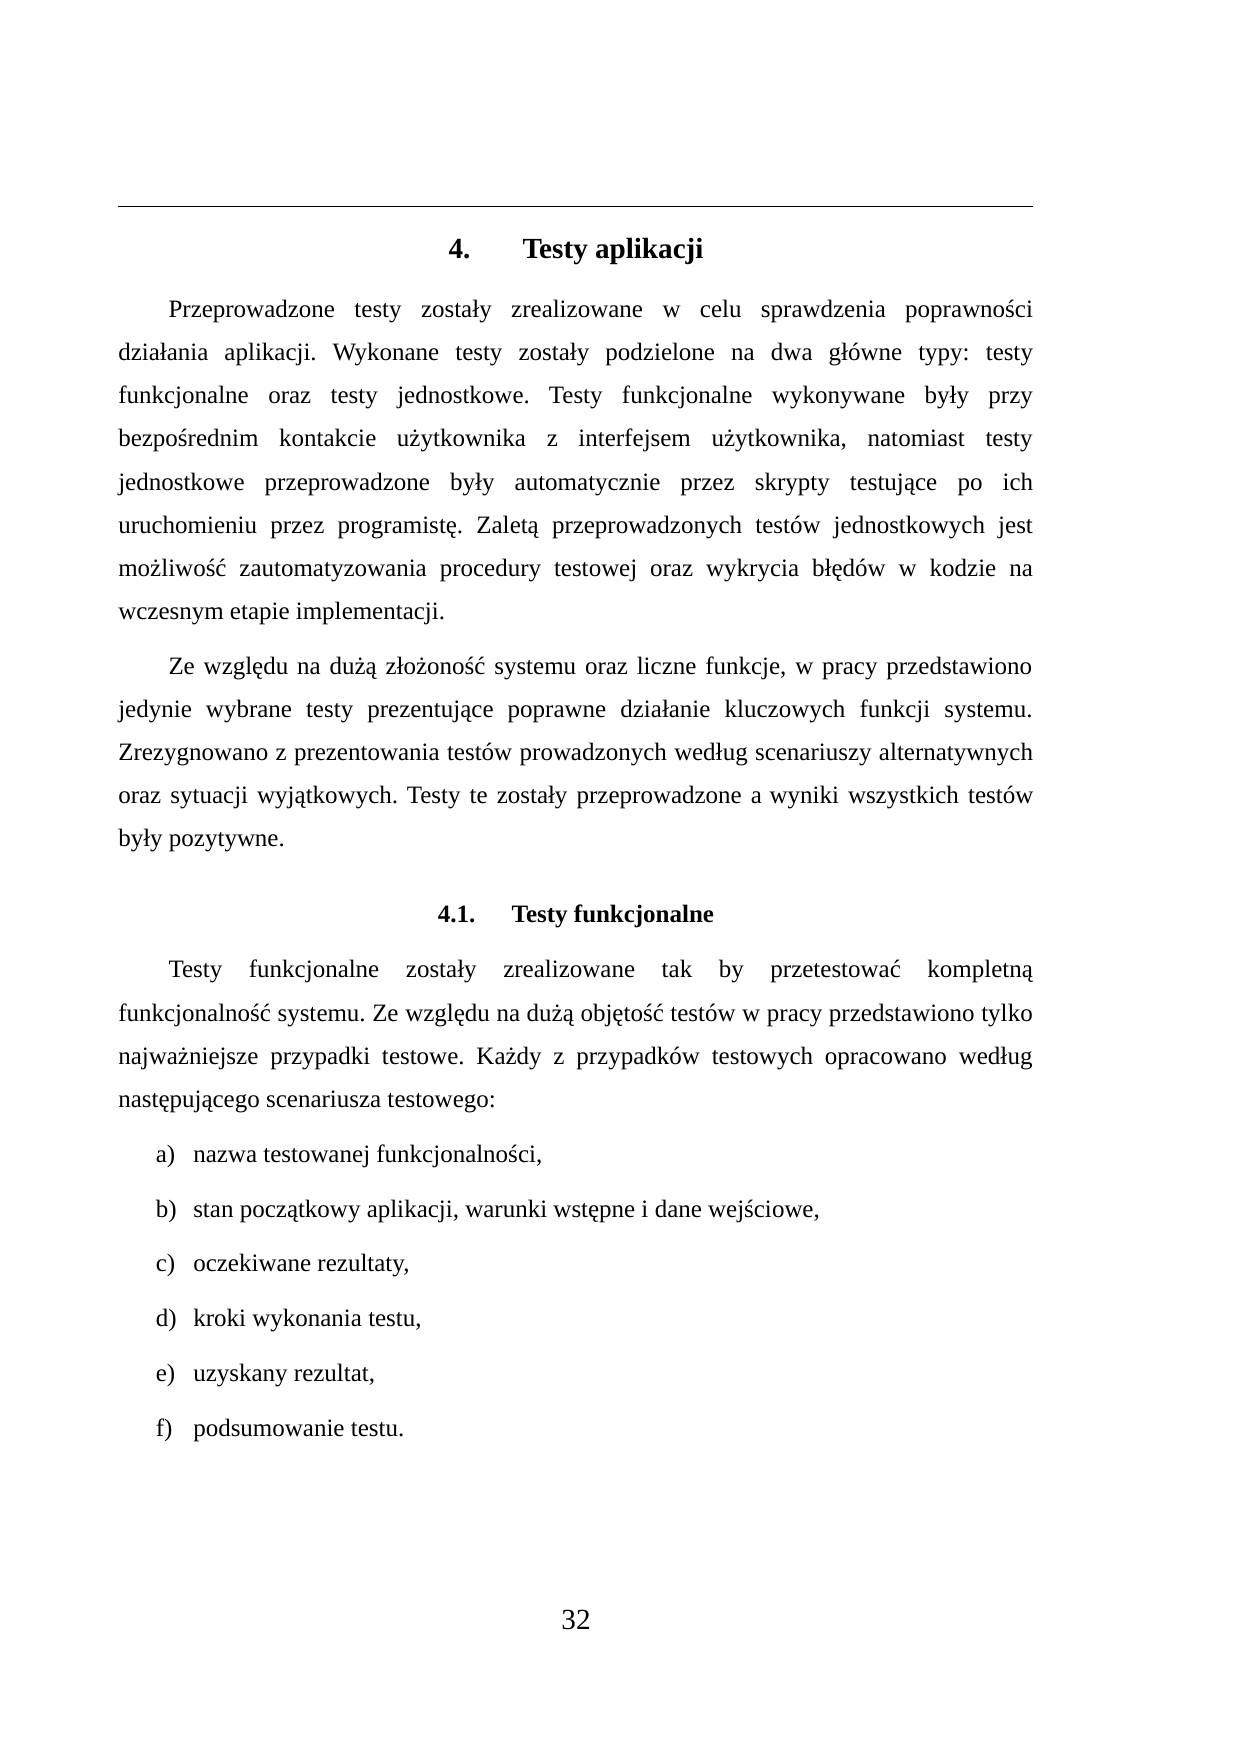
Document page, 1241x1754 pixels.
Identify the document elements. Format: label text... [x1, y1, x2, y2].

list uzyskany rezultat, [156, 1358, 1033, 1387]
list nazwa testowanej funkcjonalności, [156, 1139, 1033, 1167]
text Przeprowadzone testy zostały zrealizowane w celu sprawdzenia poprawności działania aplikacji. Wykonane testy zostały podzielone na dwa główne typy: testy funkcjonalne oraz testy jednostkowe. Testy funkcjonalne wykonywane były przy bezpośrednim kontakcie użytkownika z interfejsem użytkownika, natomiast testy jednostkowe przeprowadzone były automatycznie przez skrypty testujące po ich uruchomieniu przez programistę. Zaletą przeprowadzonych testów jednostkowych jest możliwość zautomatyzowania procedury testowej oraz wykrycia błędów w kodzie na wczesnym etapie implementacji. [118, 294, 1033, 625]
text Ze względu na dużą złożoność systemu oraz liczne funkcje, w pracy przedstawiono jedynie wybrane testy prezentujące poprawne działanie kluczowych funkcji systemu. Zrezygnowano z prezentowania testów prowadzonych według scenariuszy alternatywnych oraz sytuacji wyjątkowych. Testy te zostały przeprowadzone a wyniki wszystkich testów były pozytywne. [118, 651, 1033, 852]
text Testy funkcjonalne zostały zrealizowane tak by przetestować kompletną funkcjonalność systemu. Ze względu na dużą objętość testów w pracy przedstawiono tylko najważniejsze przypadki testowe. Każdy z przypadków testowych opracowano według następującego scenariusza testowego: [118, 954, 1033, 1113]
list oczekiwane rezultaty, [156, 1248, 1033, 1277]
list kroki wykonania testu, [156, 1303, 1033, 1332]
list podsumowanie testu. [156, 1413, 1033, 1442]
subtitle Testy funkcjonalne [118, 899, 1033, 928]
list stan początkowy aplikacji, warunki wstępne i dane wejściowe, [156, 1194, 1033, 1222]
subtitle Testy aplikacji [118, 231, 1033, 265]
